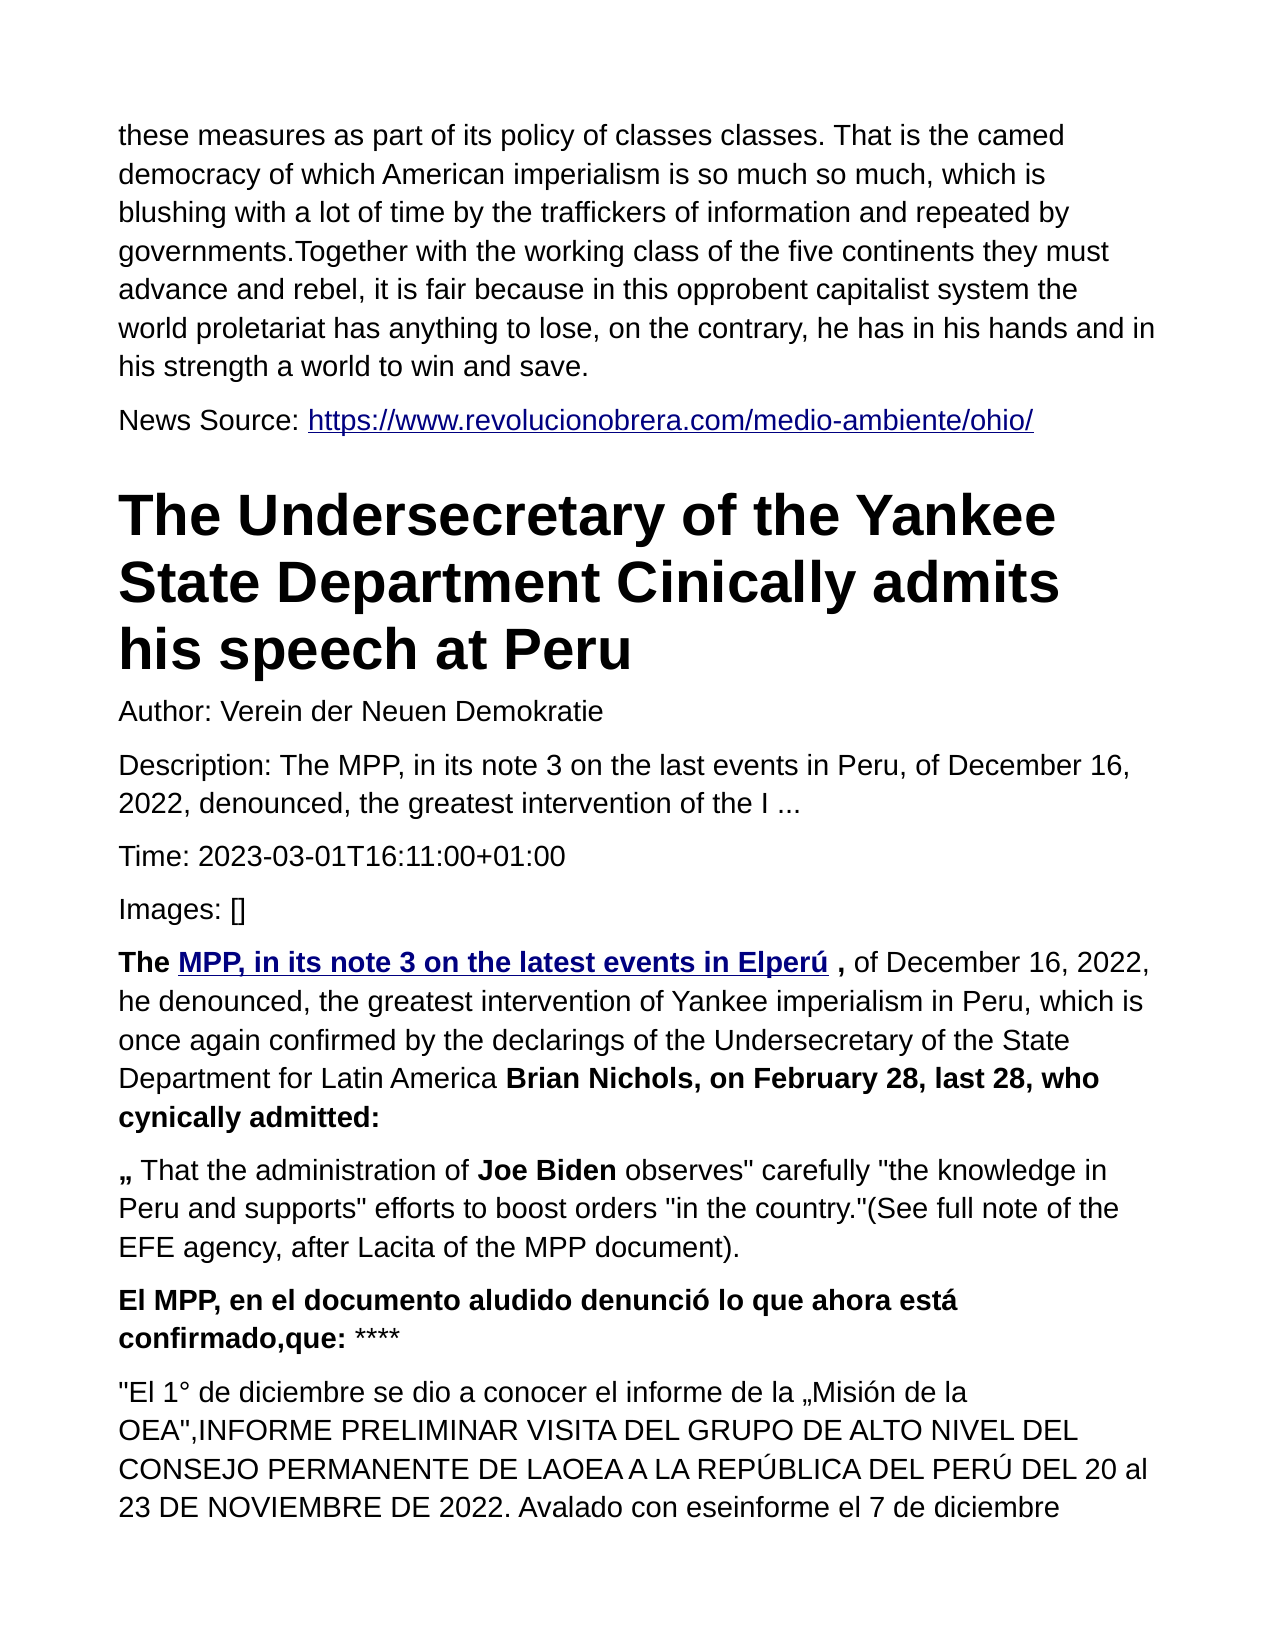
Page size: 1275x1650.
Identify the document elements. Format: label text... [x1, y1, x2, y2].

text Description: The MPP, in its note 3 on the last events in Peru, of December 16, 2022, denounced, the greatest intervention of the I ... [118, 747, 1157, 819]
subtitle The Undersecretary of the Yankee State Department Cinically admits his speech at Peru [118, 481, 1157, 682]
text „ That the administration of Joe Biden observes" carefully "the knowledge in Peru and supports" efforts to boost orders "in the country."(See full note of the EFE agency, after Lacita of the MPP document). [118, 1153, 1157, 1263]
text El MPP, en el documento aludido denunció lo que ahora está confirmado,que: **** [118, 1283, 1157, 1355]
text Images: [] [118, 892, 1157, 926]
text The MPP, in its note 3 on the latest events in Elperú , of December 16, 2022, he denounced, the greatest intervention of Yankee imperialism in Peru, which is once again confirmed by the declarings of the Undersecretary of the State Department for Latin America Brian Nichols, on February 28, last 28, who cynically admitted: [118, 945, 1157, 1133]
text these measures as part of its policy of classes classes. That is the camed democracy of which American imperialism is so much so much, which is blushing with a lot of time by the traffickers of information and repeated by governments.Together with the working class of the five continents they must advance and rebel, it is fair because in this opprobent capitalist system the world proletariat has anything to lose, on the contrary, he has in his hands and in his strength a world to win and save. [118, 118, 1157, 383]
text News Source: https://www.revolucionobrera.com/medio-ambiente/ohio/ [118, 402, 1157, 436]
text Time: 2023-03-01T16:11:00+01:00 [118, 839, 1157, 873]
text "El 1° de diciembre se dio a conocer el informe de la „Misión de la OEA",INFORME PRELIMINAR VISITA DEL GRUPO DE ALTO NIVEL DEL CONSEJO PERMANENTE DE LAOEA A LA REPÚBLICA DEL PERÚ DEL 20 al 23 DE NOVIEMBRE DE 2022. Avalado con eseinforme el 7 de diciembre [118, 1374, 1157, 1524]
text Author: Verein der Neuen Demokratie [118, 694, 1157, 728]
